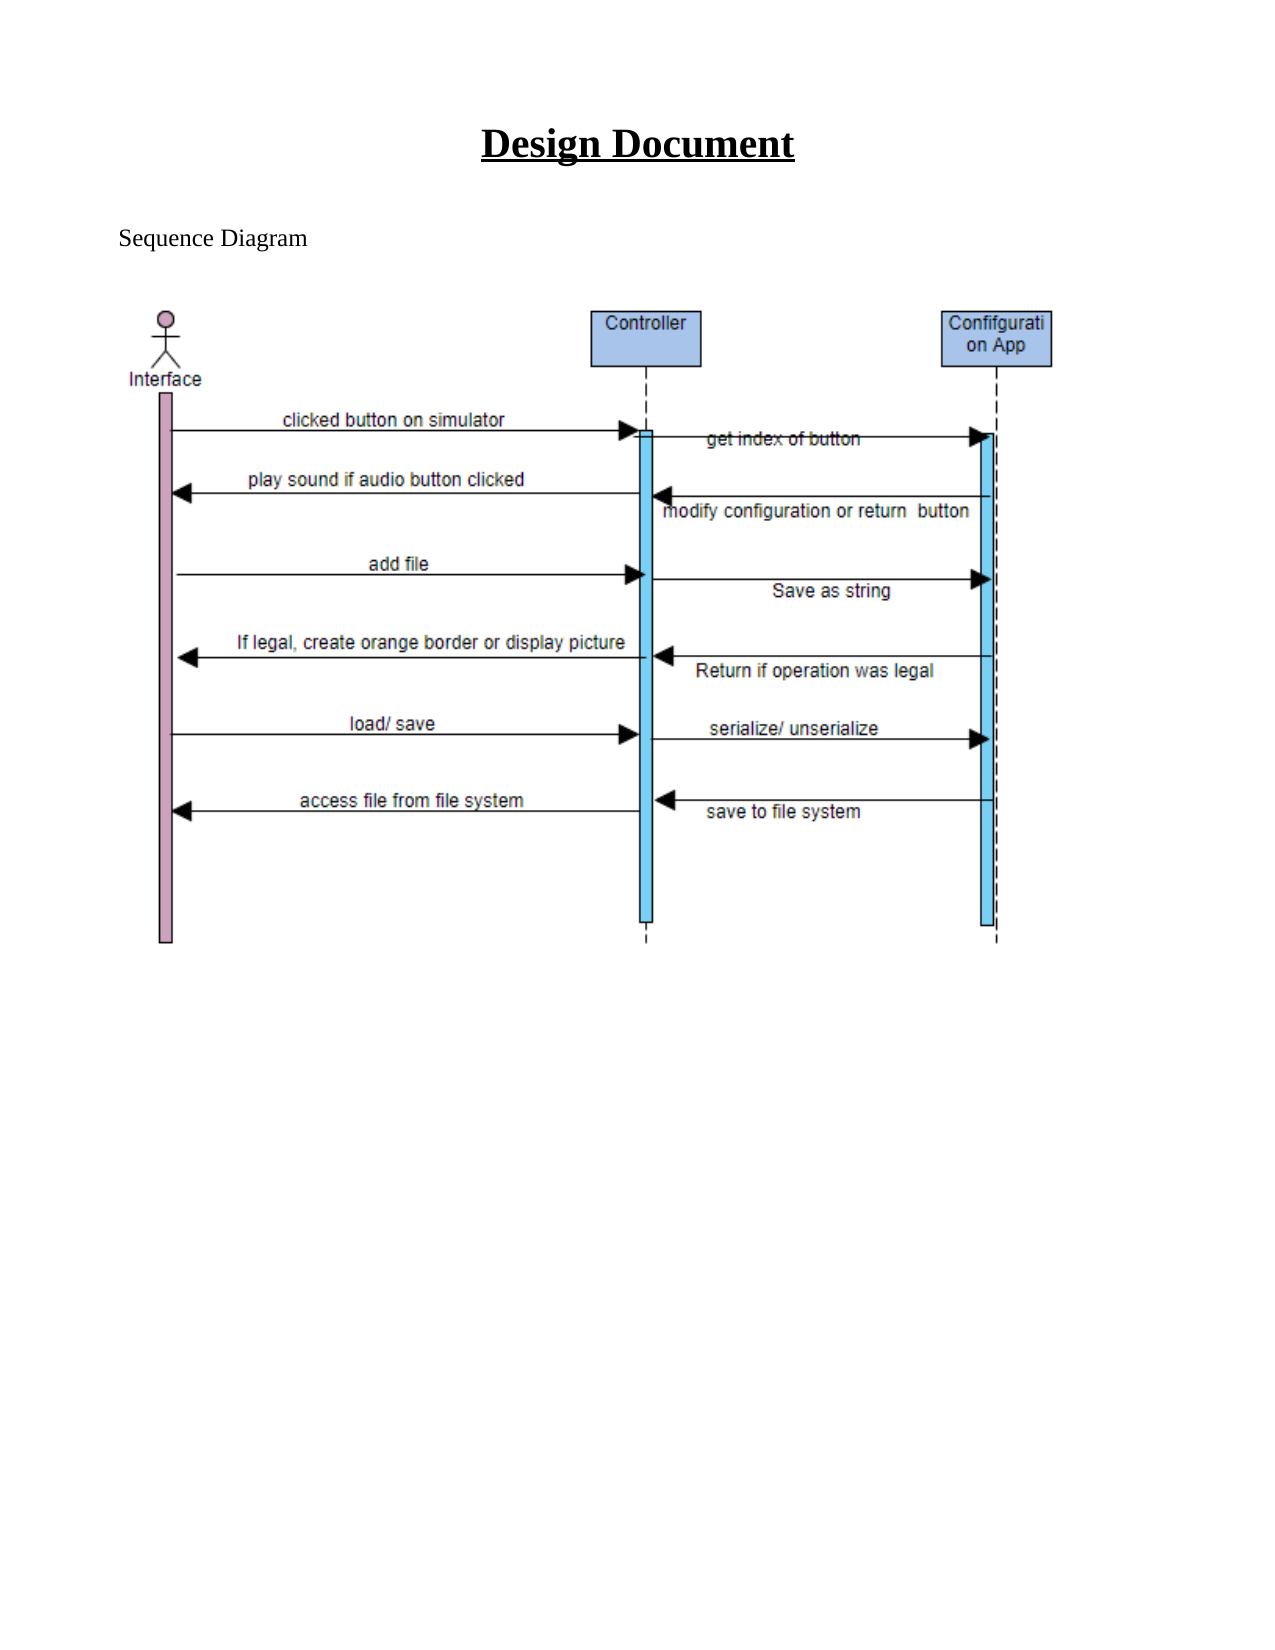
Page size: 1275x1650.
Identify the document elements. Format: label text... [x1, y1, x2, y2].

text Sequence Diagram [118, 223, 1157, 252]
text Design Document [118, 118, 1157, 166]
picture [123, 276, 1090, 986]
